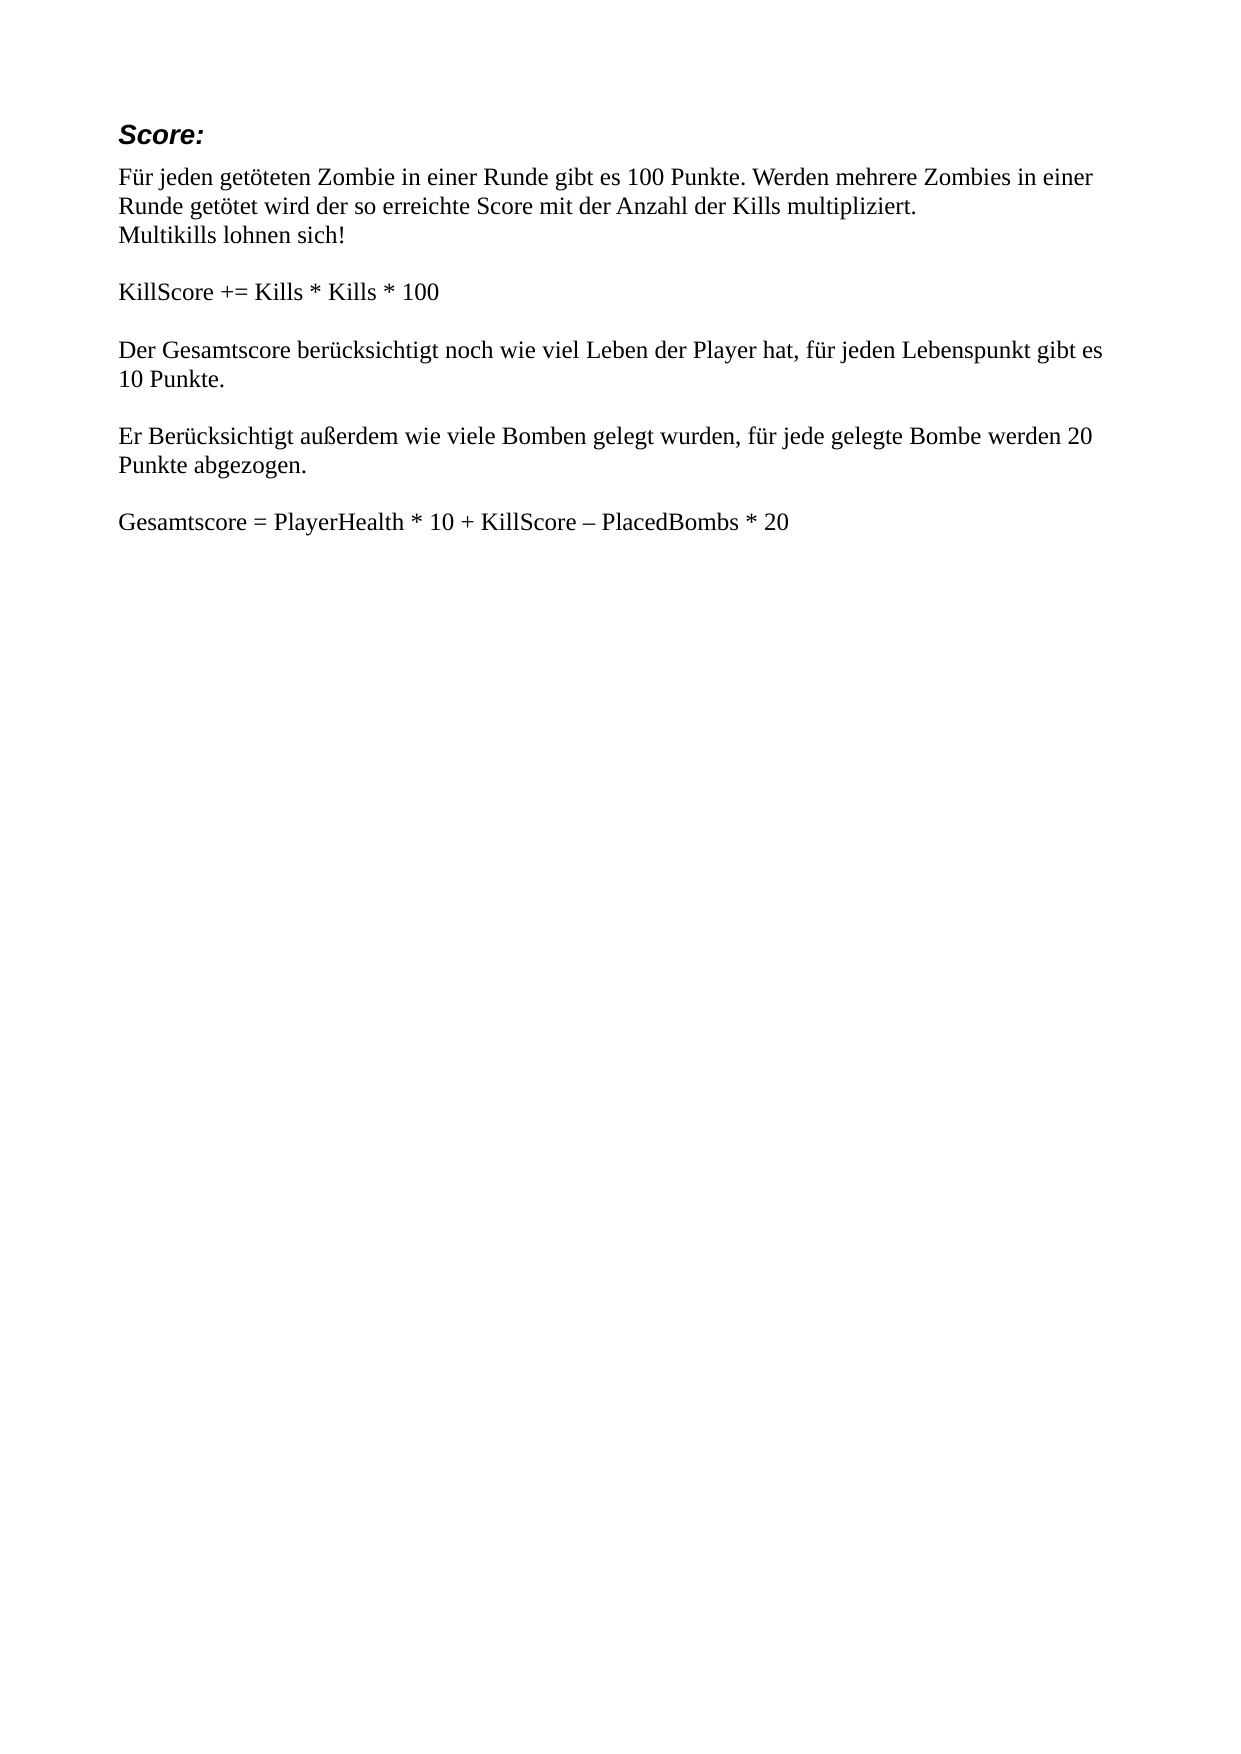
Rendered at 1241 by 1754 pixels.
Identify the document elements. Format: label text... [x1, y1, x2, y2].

subtitle Score: [118, 118, 1122, 150]
text Multikills lohnen sich! [118, 220, 1122, 249]
text KillScore += Kills * Kills * 100 [118, 277, 1122, 306]
text Für jeden getöteten Zombie in einer Runde gibt es 100 Punkte. Werden mehrere Zombies in einer Runde getötet wird der so erreichte Score mit der Anzahl der Kills multipliziert. [118, 162, 1122, 220]
text Der Gesamtscore berücksichtigt noch wie viel Leben der Player hat, für jeden Lebenspunkt gibt es 10 Punkte. [118, 335, 1122, 392]
text Gesamtscore = PlayerHealth * 10 + KillScore – PlacedBombs * 20 [118, 507, 1122, 536]
text Er Berücksichtigt außerdem wie viele Bomben gelegt wurden, für jede gelegte Bombe werden 20 Punkte abgezogen. [118, 421, 1122, 479]
